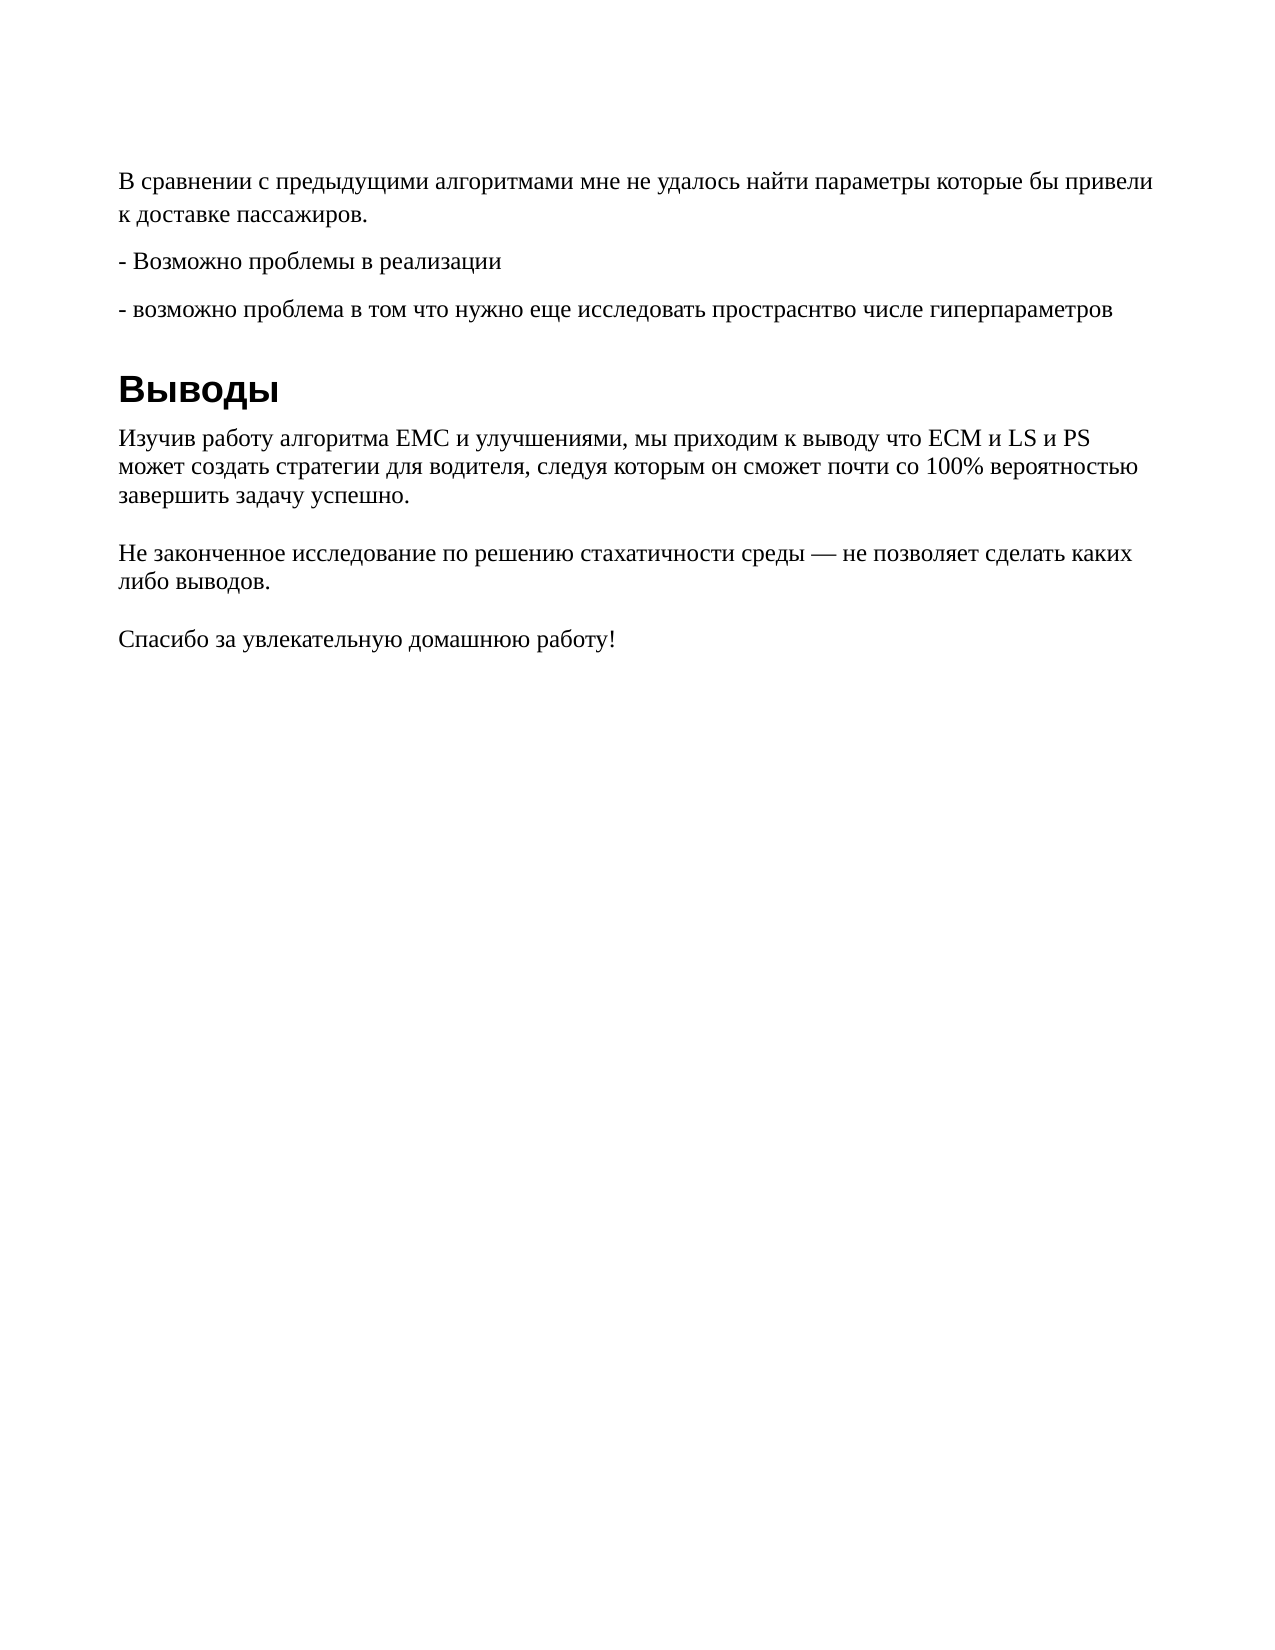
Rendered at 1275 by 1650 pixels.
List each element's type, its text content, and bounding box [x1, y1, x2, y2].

subtitle Выводы [118, 367, 1157, 410]
text - Возможно проблемы в реализации [118, 246, 1157, 275]
text В сравнении с предыдущими алгоритмами мне не удалось найти параметры которые бы привели к доставке пассажиров. [118, 166, 1157, 227]
text Спасибо за увлекательную домашнюю работу! [118, 624, 1157, 653]
text Не законченное исследование по решению стахатичности среды — не позволяет сделать каких либо выводов. [118, 538, 1157, 595]
text - возможно проблема в том что нужно еще исследовать простраснтво числе гиперпараметров [118, 294, 1157, 323]
text Изучив работу алгоритма EMC и улучшениями, мы приходим к выводу что ECM и LS и PS может создать стратегии для водителя, следуя которым он сможет почти со 100% вероятностью завершить задачу успешно. [118, 423, 1157, 509]
